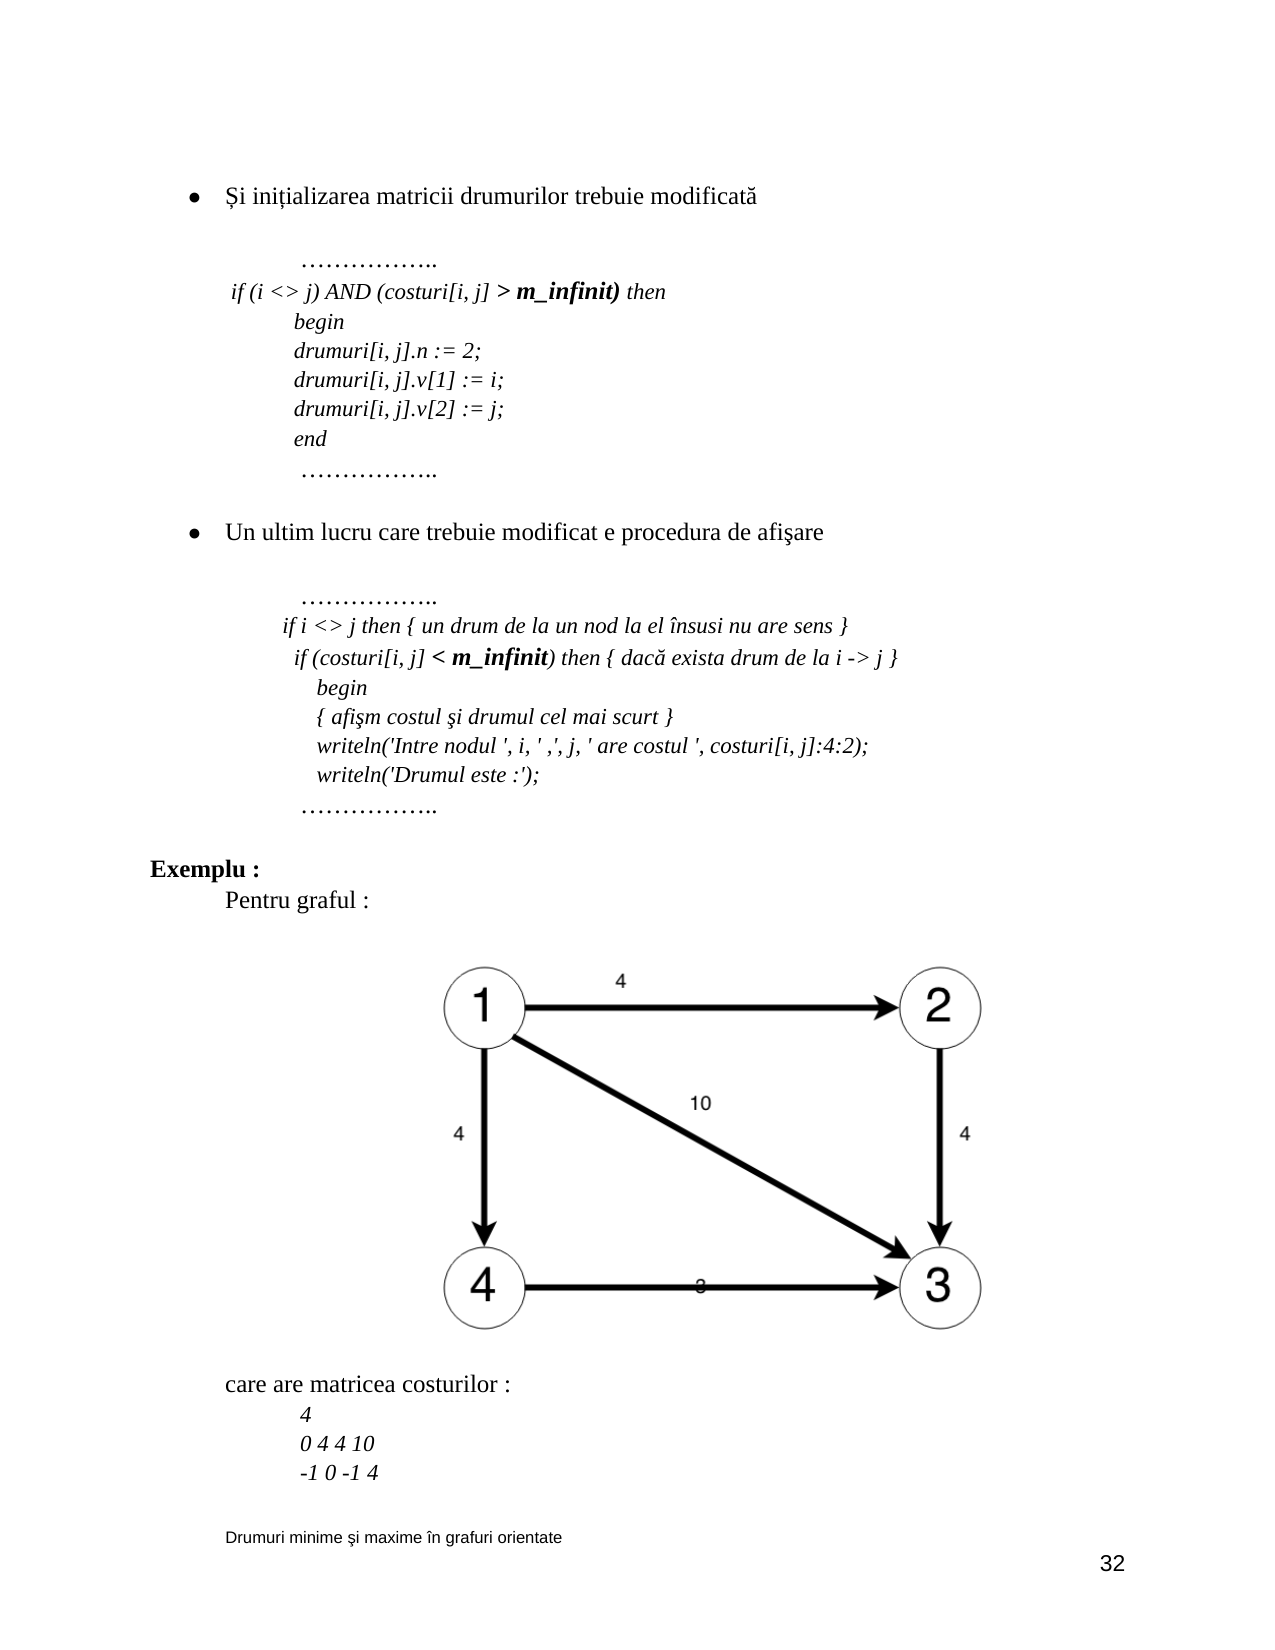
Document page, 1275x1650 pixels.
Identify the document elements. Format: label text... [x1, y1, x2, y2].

text drumuri[i, j].v[2] := j; [225, 396, 1125, 422]
text if (i <> j) AND (costuri[i, j] > m_infinit) then [225, 277, 1125, 305]
text drumuri[i, j].v[1] := i; [225, 367, 1125, 393]
text …………….. [300, 245, 1125, 273]
text { afişm costul şi drumul cel mai scurt } [225, 704, 1125, 729]
list Și inițializarea matricii drumurilor trebuie modificată [187, 182, 1125, 209]
text Exemplu : [150, 855, 1125, 882]
text if i <> j then { un drum de la un nod la el însusi nu are sens } [225, 613, 1125, 639]
text -1 0 -1 4 [300, 1460, 1125, 1486]
text end [225, 426, 1125, 451]
text 4 [150, 1402, 1125, 1427]
text begin [225, 674, 1125, 700]
text writeln('Intre nodul ', i, ' ,', j, ' are costul ', costuri[i, j]:4:2); [225, 733, 1125, 758]
text …………….. [225, 455, 1125, 482]
text care are matricea costurilor : [150, 1370, 1125, 1398]
text 0 4 4 10 [300, 1431, 1125, 1457]
text writeln('Drumul este :'); [225, 762, 1125, 787]
text Pentru graful : [150, 886, 1125, 914]
list Un ultim lucru care trebuie modificat e procedura de afişare [187, 518, 1125, 546]
picture [423, 937, 1002, 1347]
text drumuri[i, j].n := 2; [225, 338, 1125, 363]
text …………….. [225, 791, 1125, 819]
text begin [225, 309, 1125, 334]
text if (costuri[i, j] < m_infinit) then { dacă exista drum de la i -> j } [225, 643, 1125, 670]
text …………….. [150, 582, 1125, 609]
